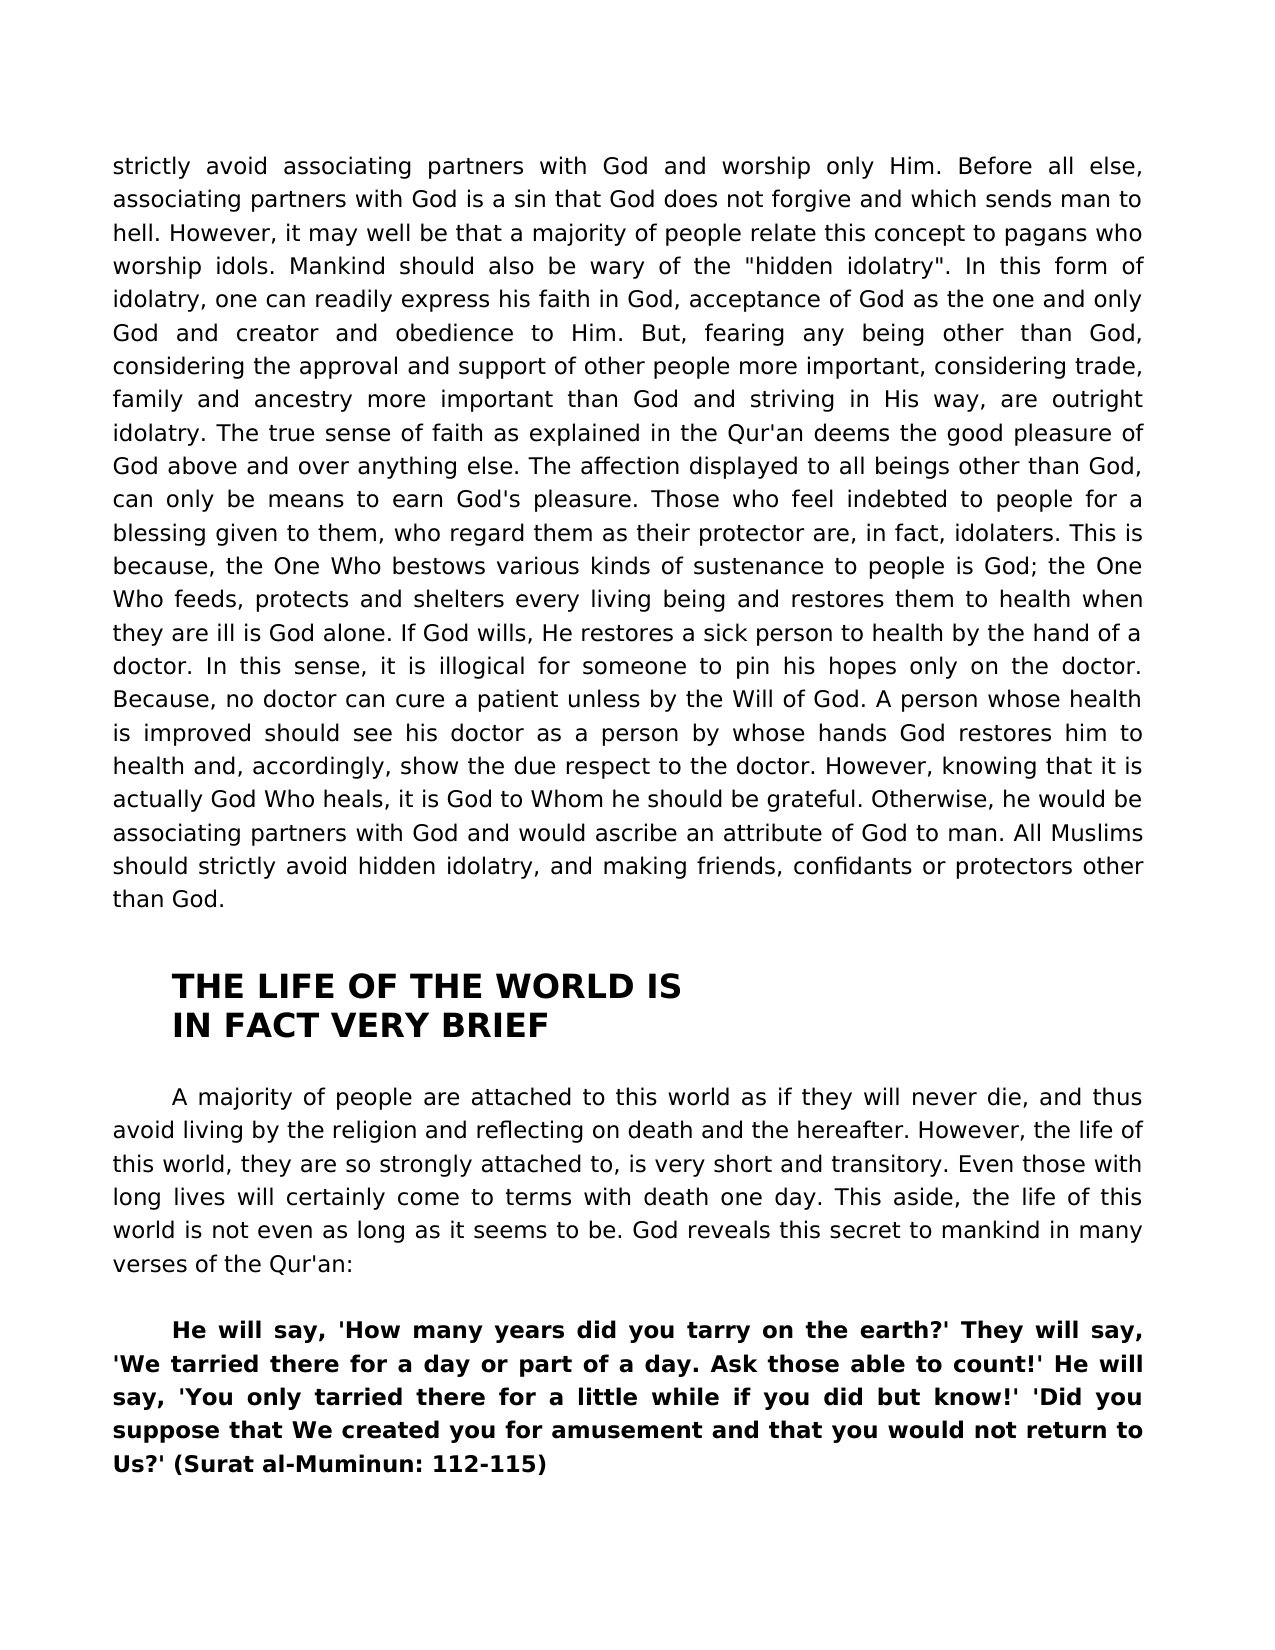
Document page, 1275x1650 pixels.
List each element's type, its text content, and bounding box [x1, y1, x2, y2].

text IN FACT VERY BRIEF [112, 1006, 1145, 1045]
text A majority of people are attached to this world as if they will never die, and thus avoid living by the religion and reflecting on death and the hereafter. However, the life of this world, they are so strongly attached to, is very short and transitory. Even those with long lives will certainly come to terms with death one day. This aside, the life of this world is not even as long as it seems to be. God reveals this secret to mankind in many verses of the Qur'an: [112, 1079, 1145, 1279]
text THE LIFE OF THE WORLD IS [112, 968, 1145, 1006]
text strictly avoid associating partners with God and worship only Him. Before all else, associating partners with God is a sin that God does not forgive and which sends man to hell. However, it may well be that a majority of people relate this concept to pagans who worship idols. Mankind should also be wary of the "hidden idolatry". In this form of idolatry, one can readily express his faith in God, acceptance of God as the one and only God and creator and obedience to Him. But, fearing any being other than God, considering the approval and support of other people more important, considering trade, family and ancestry more important than God and striving in His way, are outright idolatry. The true sense of faith as explained in the Qur'an deems the good pleasure of God above and over anything else. The affection displayed to all beings other than God, can only be means to earn God's pleasure. Those who feel indebted to people for a blessing given to them, who regard them as their protector are, in fact, idolaters. This is because, the One Who bestows various kinds of sustenance to people is God; the One Who feeds, protects and shelters every living being and restores them to health when they are ill is God alone. If God wills, He restores a sick person to health by the hand of a doctor. In this sense, it is illogical for someone to pin his hopes only on the doctor. Because, no doctor can cure a patient unless by the Will of God. A person whose health is improved should see his doctor as a person by whose hands God restores him to health and, accordingly, show the due respect to the doctor. However, knowing that it is actually God Who heals, it is God to Whom he should be grateful. Otherwise, he would be associating partners with God and would ascribe an attribute of God to man. All Muslims should strictly avoid hidden idolatry, and making friends, confidants or protectors other than God. [112, 148, 1145, 914]
text He will say, 'How many years did you tarry on the earth?' They will say, 'We tarried there for a day or part of a day. Ask those able to count!' He will say, 'You only tarried there for a little while if you did but know!' 'Did you suppose that We created you for amusement and that you would not return to Us?' (Surat al-Muminun: 112-115) [112, 1312, 1145, 1479]
